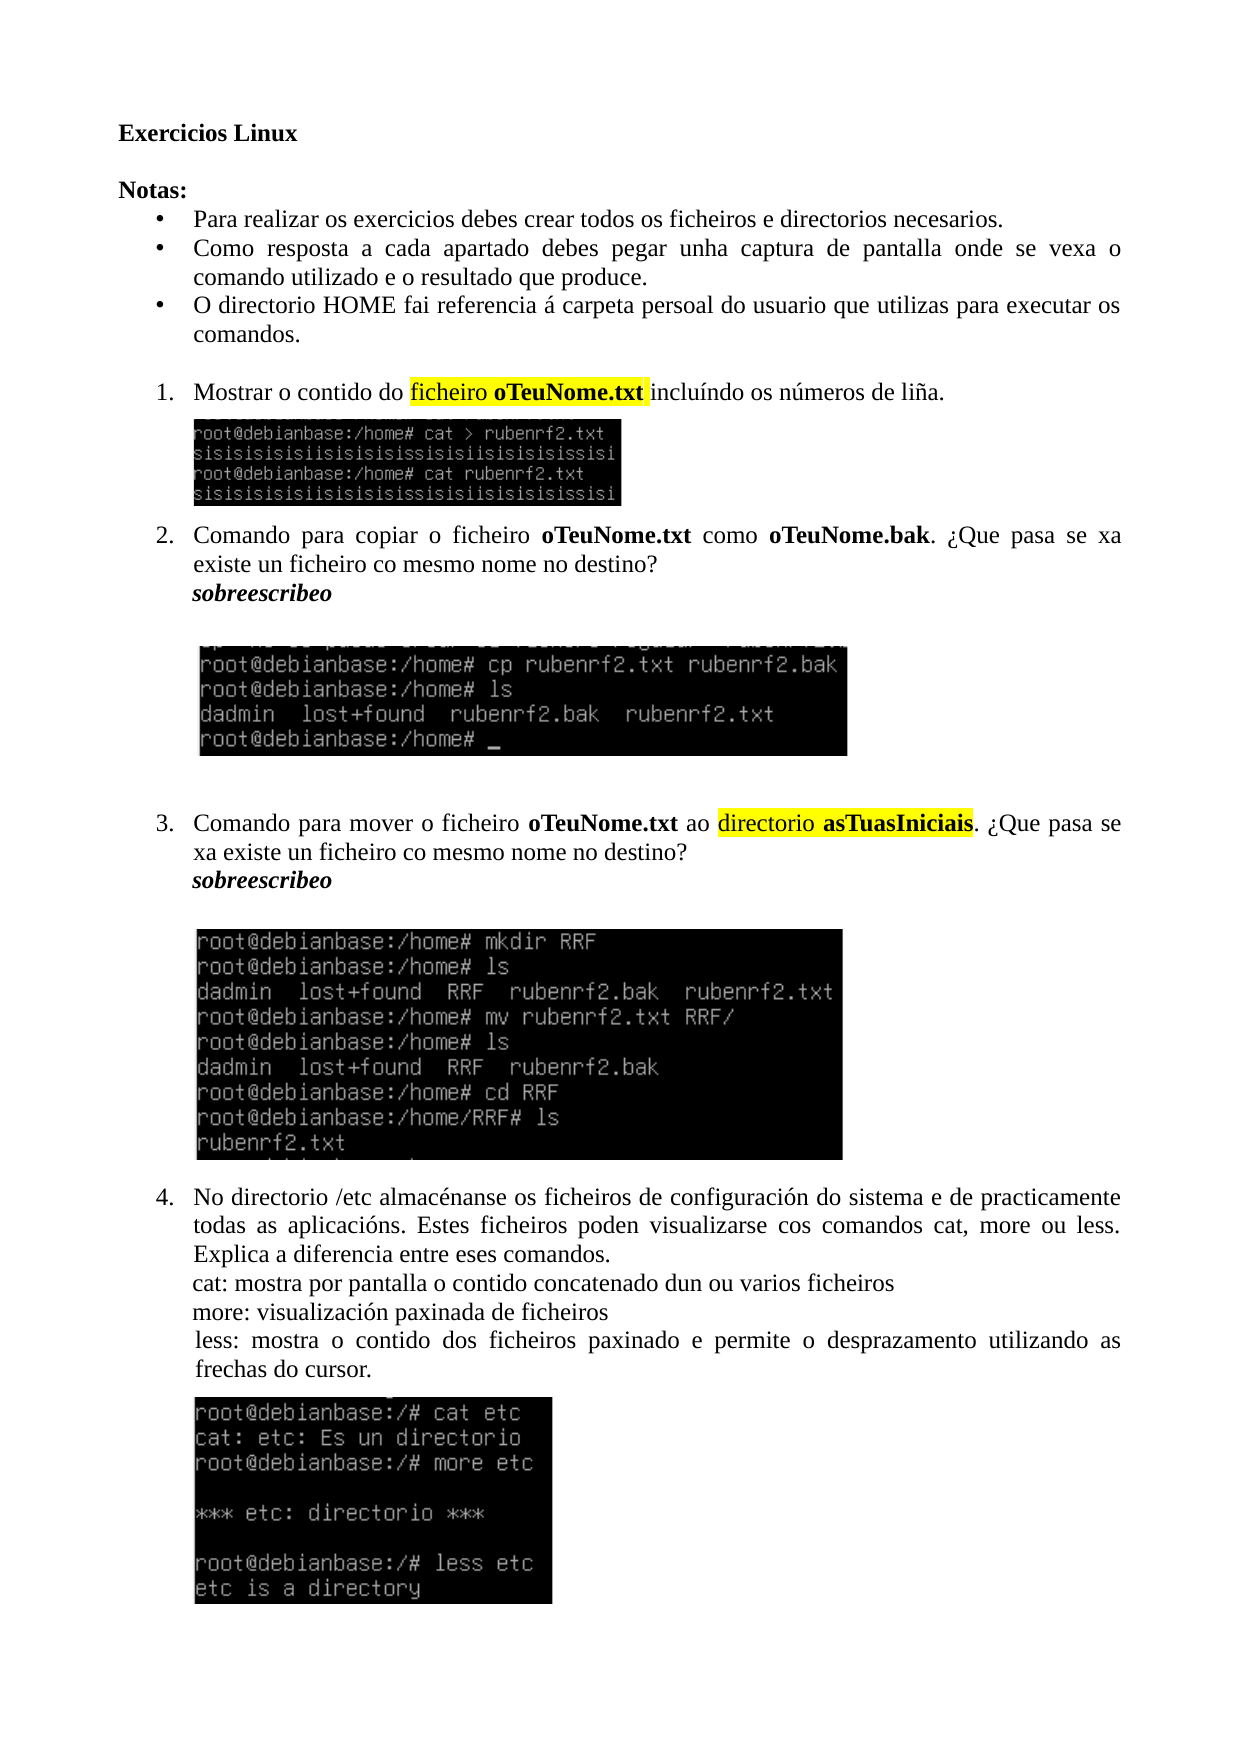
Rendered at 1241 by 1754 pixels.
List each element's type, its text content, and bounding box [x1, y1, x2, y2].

picture [194, 929, 843, 1160]
list Comando para mover o ficheiro oTeuNome.txt ao directorio asTuasIniciais. ¿Que pasa se xa existe un ficheiro co mesmo nome no destino? [156, 808, 1122, 866]
text Exercicios Linux [118, 118, 1122, 147]
list No directorio /etc almacénanse os ficheiros de configuración do sistema e de practicamente todas as aplicacións. Estes ficheiros poden visualizarse cos comandos cat, more ou less. Explica a diferencia entre eses comandos. [156, 1182, 1122, 1268]
list O directorio HOME fai referencia á carpeta persoal do usuario que utilizas para executar os comandos. [156, 291, 1122, 348]
text less: mostra o contido dos ficheiros paxinado e permite o desprazamento utilizando as frechas do cursor. [195, 1326, 1122, 1383]
text more: visualización paxinada de ficheiros [118, 1297, 1122, 1326]
picture [197, 646, 848, 756]
list Como resposta a cada apartado debes pegar unha captura de pantalla onde se vexa o comando utilizado e o resultado que produce. [156, 233, 1122, 291]
text cat: mostra por pantalla o contido concatenado dun ou varios ficheiros [118, 1268, 1122, 1297]
picture [193, 419, 622, 506]
text sobreescribeo [118, 866, 1122, 894]
list Mostrar o contido do ficheiro oTeuNome.txt incluíndo os números de liña. [156, 377, 1122, 406]
picture [192, 1397, 553, 1604]
text Notas: [118, 176, 1122, 204]
list Comando para copiar o ficheiro oTeuNome.txt como oTeuNome.bak. ¿Que pasa se xa existe un ficheiro co mesmo nome no destino? [156, 521, 1122, 578]
list Para realizar os exercicios debes crear todos os ficheiros e directorios necesarios. [156, 204, 1122, 233]
text sobreescribeo [118, 578, 1122, 607]
